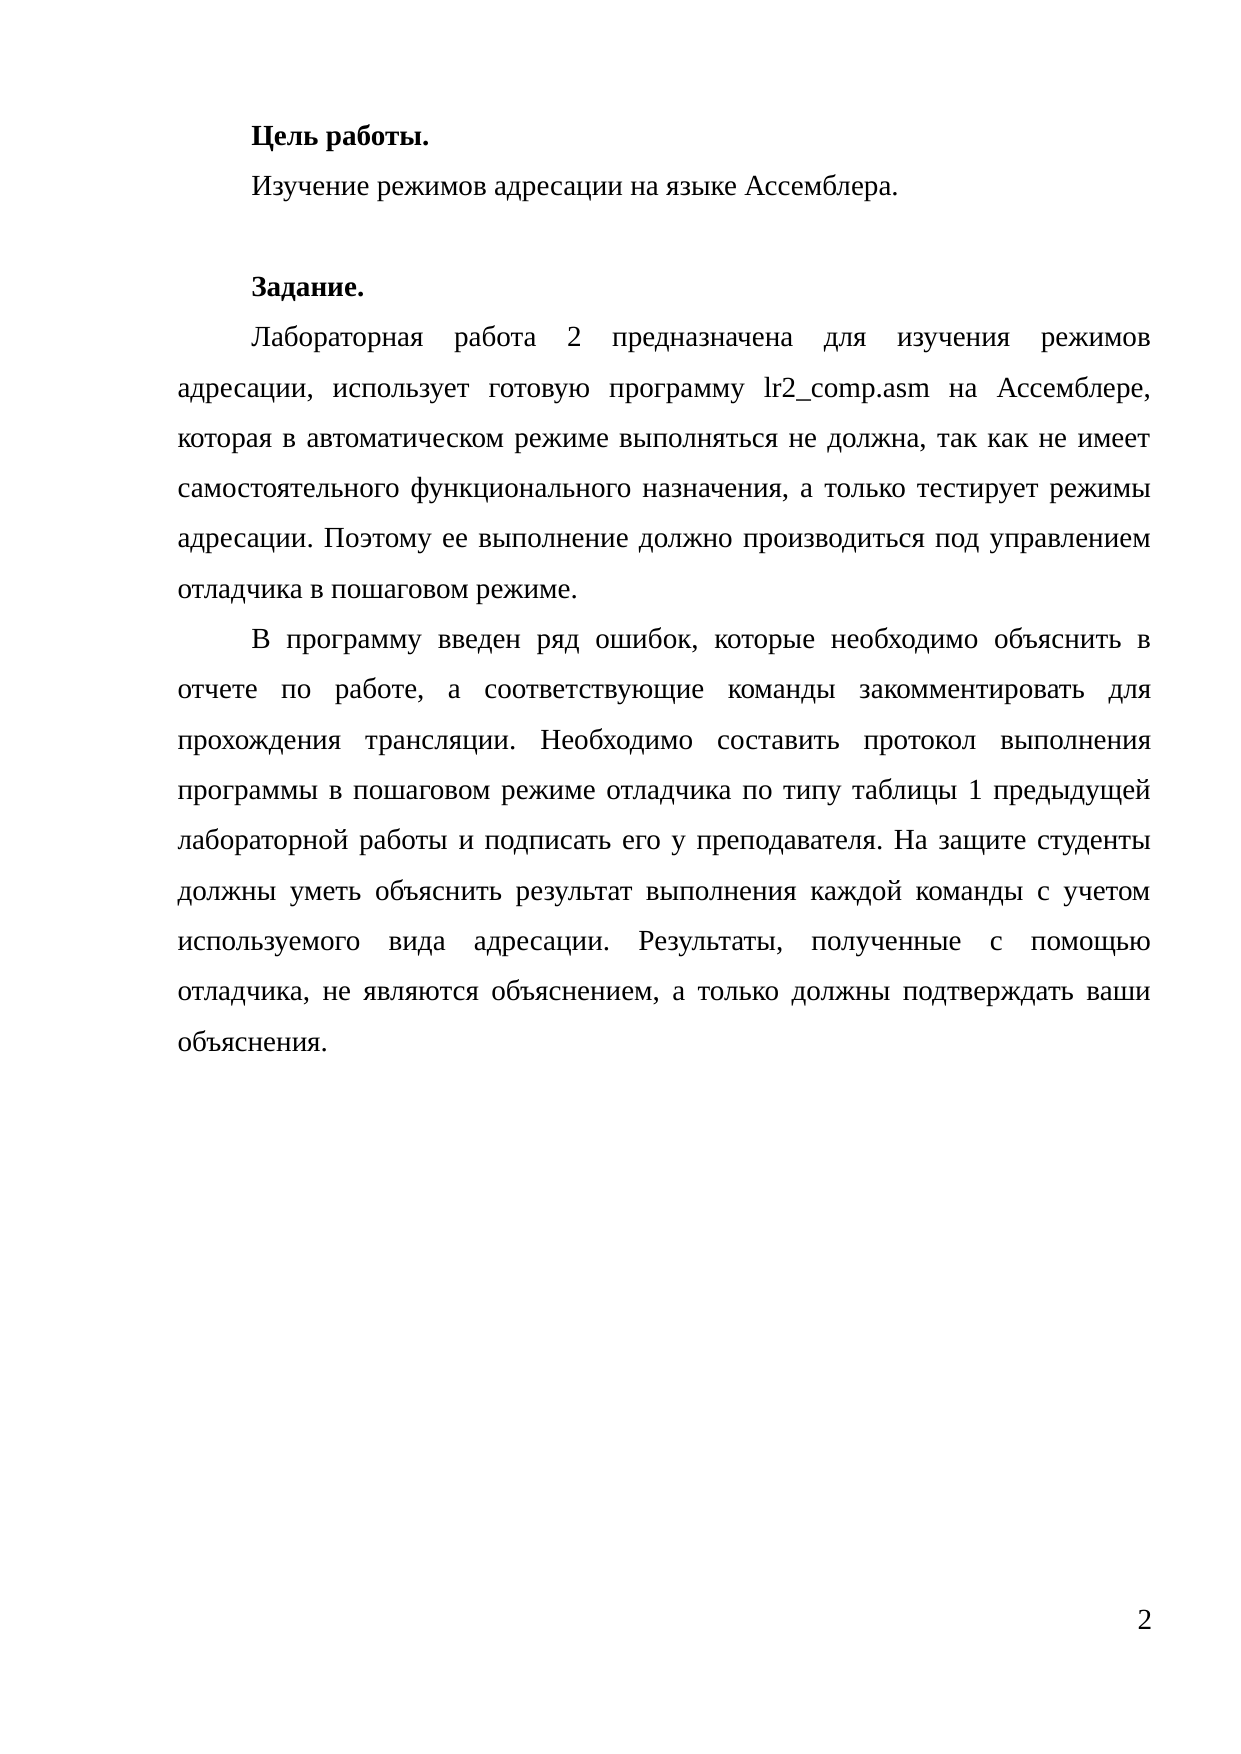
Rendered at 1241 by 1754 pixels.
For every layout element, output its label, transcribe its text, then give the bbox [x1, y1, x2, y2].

subtitle Цель работы. [177, 118, 1152, 152]
subtitle Задание. [177, 269, 1152, 303]
text Изучение режимов адресации на языке Ассемблера. [177, 168, 1152, 202]
text В программу введен ряд ошибок, которые необходимо объяснить в отчете по работе, а соответствующие команды закомментировать для прохождения трансляции. Необходимо составить протокол выполнения программы в пошаговом режиме отладчика по типу таблицы 1 предыдущей лабораторной работы и подписать его у преподавателя. На защите студенты должны уметь объяснить результат выполнения каждой команды с учетом используемого вида адресации. Результаты, полученные с помощью отладчика, не являются объяснением, а только должны подтверждать ваши объяснения. [177, 621, 1152, 1057]
text Лабораторная работа 2 предназначена для изучения режимов адресации, использует готовую программу lr2_comp.asm на Ассемблере, которая в автоматическом режиме выполняться не должна, так как не имеет самостоятельного функционального назначения, а только тестирует режимы адресации. Поэтому ее выполнение должно производиться под управлением отладчика в пошаговом режиме. [177, 319, 1152, 604]
